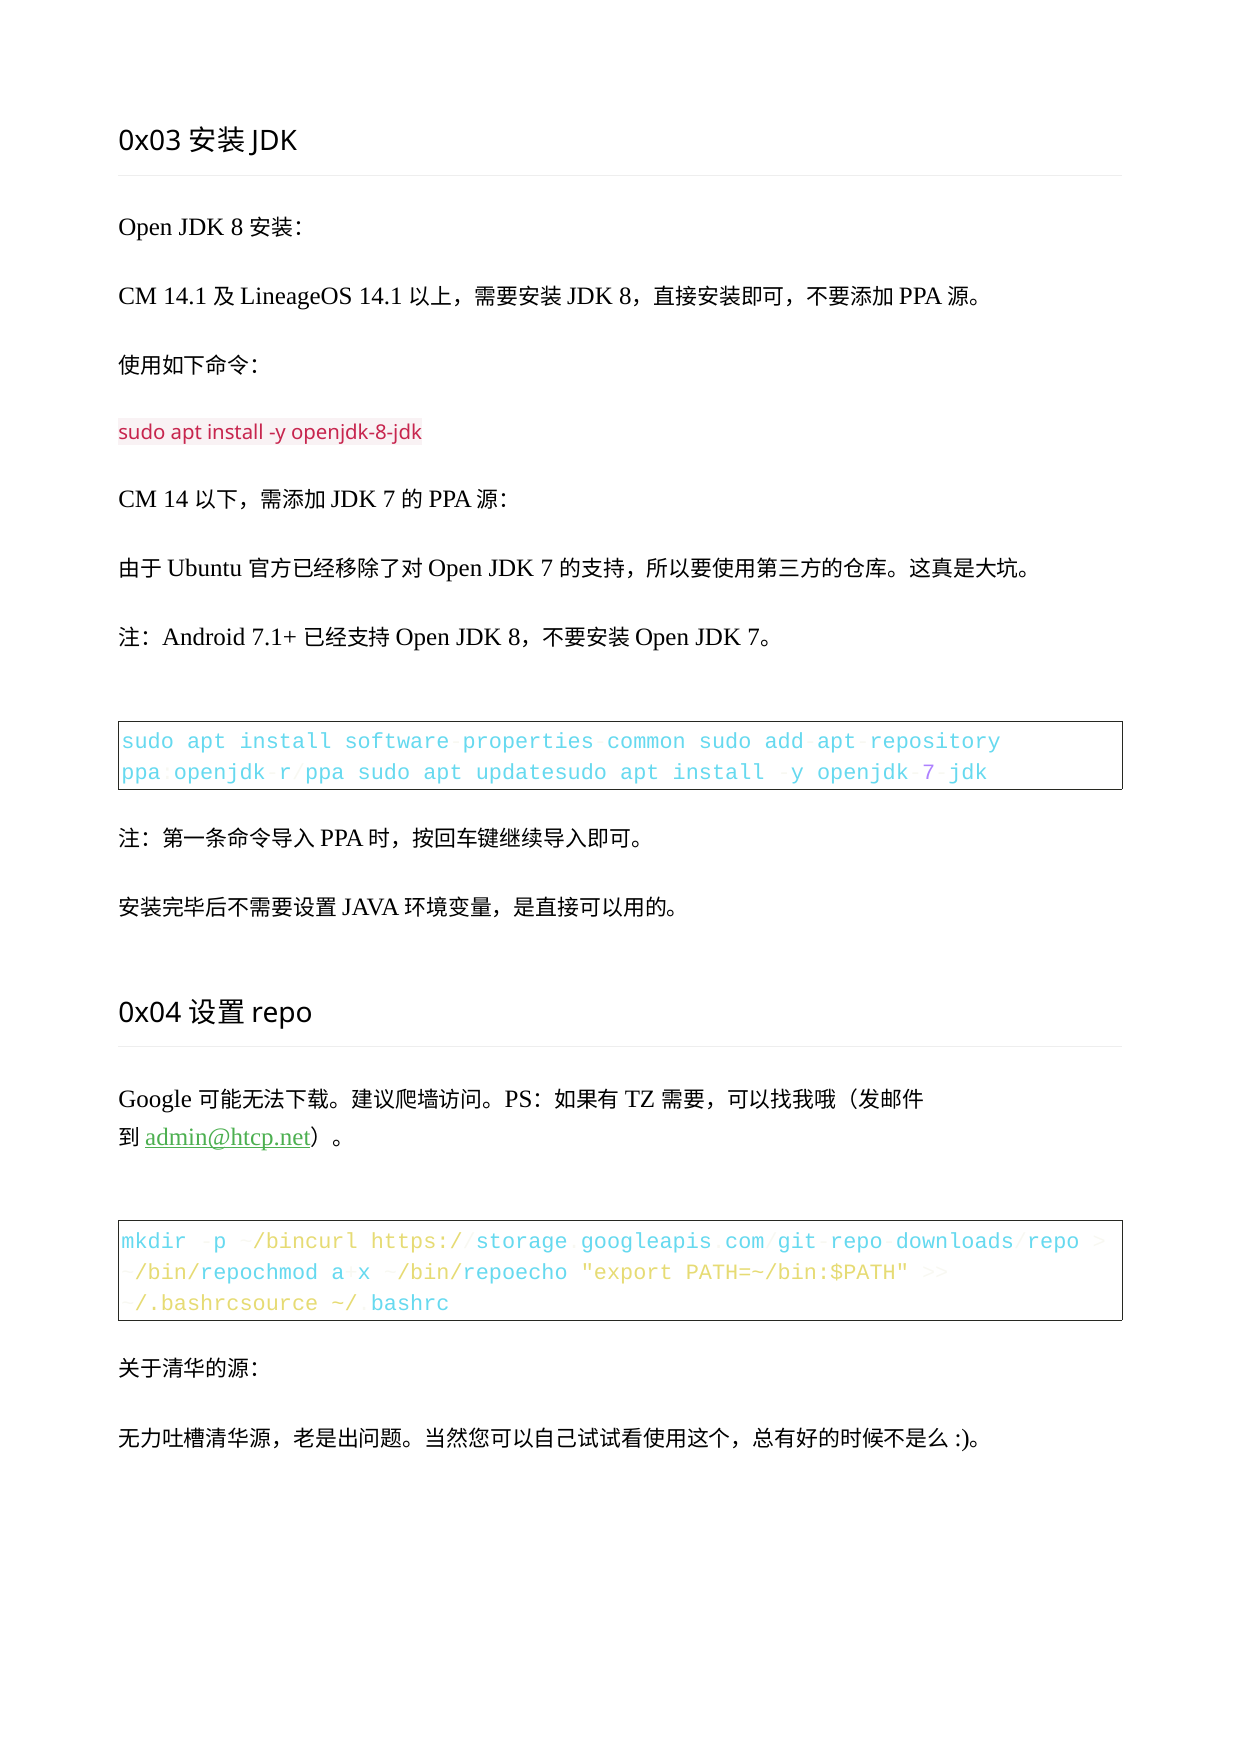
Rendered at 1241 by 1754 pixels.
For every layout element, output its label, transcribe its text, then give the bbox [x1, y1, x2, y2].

subtitle 0x03 安装 JDK [118, 118, 1122, 175]
text 由于 Ubuntu 官方已经移除了对 Open JDK 7 的支持，所以要使用第三方的仓库。这真是大坑。 [118, 551, 1122, 583]
text 关于清华的源： [118, 1351, 1122, 1383]
subtitle 0x04 设置 repo [118, 990, 1122, 1046]
text Open JDK 8 安装： [118, 210, 1122, 242]
text 注：第一条命令导入 PPA 时，按回车键继续导入即可。 [118, 821, 1122, 852]
text sudo apt install -y openjdk-8-jdk [118, 417, 1122, 445]
text 注：Android 7.1+ 已经支持 Open JDK 8，不要安装 Open JDK 7。 [118, 620, 1122, 652]
text 使用如下命令： [118, 348, 1122, 380]
text 安装完毕后不需要设置 JAVA 环境变量，是直接可以用的。 [118, 890, 1122, 921]
text mkdir -p ~/bincurl https://storage.googleapis.com/git-repo-downloads/repo > ~/bin/repochmod a+x ~/bin/repoecho "export PATH=~/bin:$PATH" >> ~/.bashrcsource ~/.bashrc [119, 1221, 1122, 1320]
text CM 14 以下，需添加 JDK 7 的 PPA 源： [118, 482, 1122, 514]
text sudo apt install software-properties-common sudo add-apt-repository ppa:openjdk-r/ppa sudo apt updatesudo apt install -y openjdk-7-jdk [119, 722, 1122, 789]
text 无力吐槽清华源，老是出问题。当然您可以自己试试看使用这个，总有好的时候不是么 :)。 [118, 1421, 1122, 1452]
text CM 14.1 及 LineageOS 14.1 以上，需要安装 JDK 8，直接安装即可，不要添加 PPA 源。 [118, 279, 1122, 311]
text Google 可能无法下载。建议爬墙访问。PS：如果有 TZ 需要，可以找我哦（发邮件到 admin@htcp.net）。 [118, 1082, 1122, 1152]
